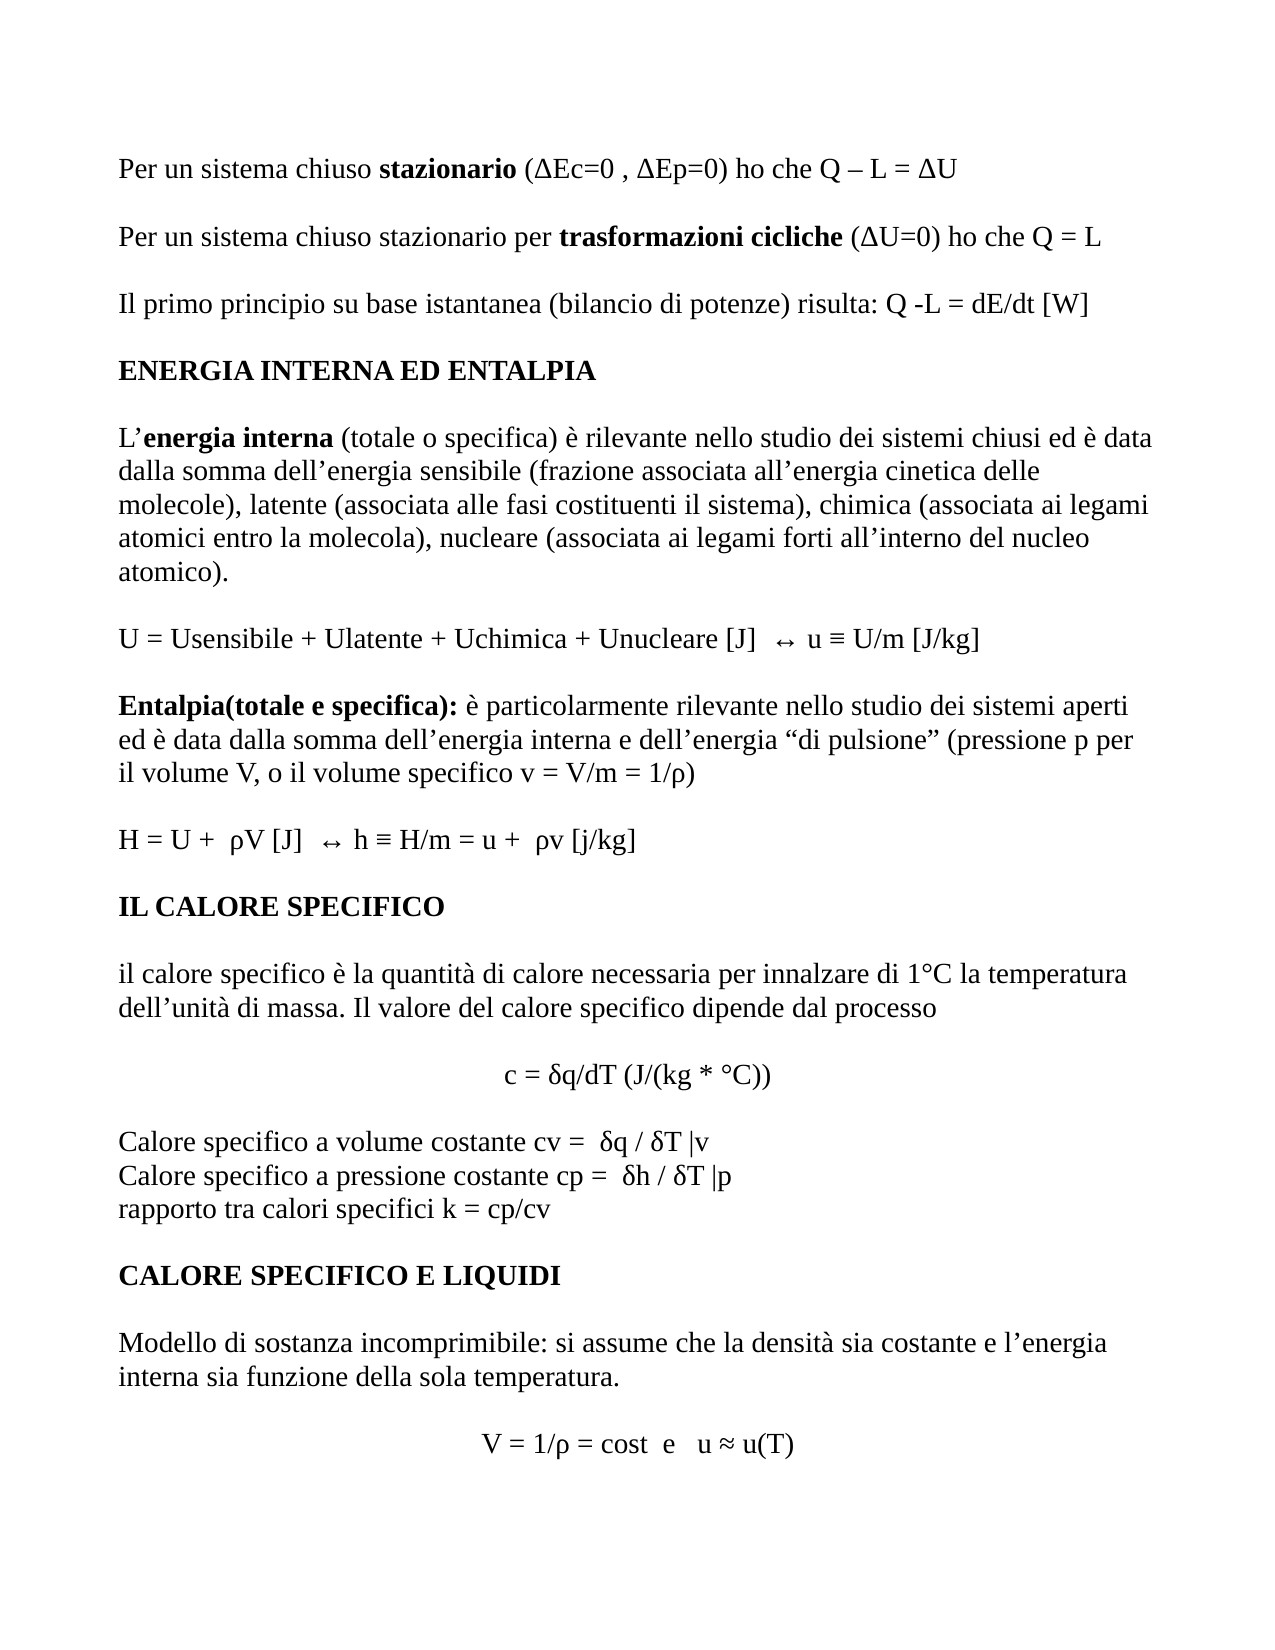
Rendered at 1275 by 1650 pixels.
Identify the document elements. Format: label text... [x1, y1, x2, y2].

text rapporto tra calori specifici k = cp/cv [118, 1191, 1157, 1225]
text Per un sistema chiuso stazionario (ΔEc=0 , ΔEp=0) ho che Q – L = ΔU [118, 152, 1157, 185]
text Calore specifico a volume costante cv = δq / δT |v [118, 1124, 1157, 1158]
text Modello di sostanza incomprimibile: si assume che la densità sia costante e l’energia interna sia funzione della sola temperatura. [118, 1326, 1157, 1393]
text il calore specifico è la quantità di calore necessaria per innalzare di 1°C la temperatura dell’unità di massa. Il valore del calore specifico dipende dal processo [118, 957, 1157, 1024]
text Entalpia(totale e specifica): è particolarmente rilevante nello studio dei sistemi aperti ed è data dalla somma dell’energia interna e dell’energia “di pulsione” (pressione p per il volume V, o il volume specifico v = V/m = 1/ρ) [118, 688, 1157, 789]
text ENERGIA INTERNA ED ENTALPIA [118, 353, 1157, 386]
text V = 1/ρ = cost e u ≈ u(T) [118, 1426, 1157, 1460]
text IL CALORE SPECIFICO [118, 889, 1157, 923]
text H = U + ρV [J] ↔ h ≡ H/m = u + ρv [j/kg] [118, 822, 1157, 856]
text Per un sistema chiuso stazionario per trasformazioni cicliche (ΔU=0) ho che Q = L [118, 219, 1157, 252]
text U = Usensibile + Ulatente + Uchimica + Unucleare [J] ↔ u ≡ U/m [J/kg] [118, 621, 1157, 655]
text L’energia interna (totale o specifica) è rilevante nello studio dei sistemi chiusi ed è data dalla somma dell’energia sensibile (frazione associata all’energia cinetica delle molecole), latente (associata alle fasi costituenti il sistema), chimica (associata ai legami atomici entro la molecola), nucleare (associata ai legami forti all’interno del nucleo atomico). [118, 420, 1157, 588]
text Calore specifico a pressione costante cp = δh / δT |p [118, 1158, 1157, 1191]
text c = δq/dT (J/(kg * °C)) [118, 1057, 1157, 1091]
text Il primo principio su base istantanea (bilancio di potenze) risulta: Q -L = dE/dt [W] [118, 286, 1157, 319]
text CALORE SPECIFICO E LIQUIDI [118, 1258, 1157, 1292]
